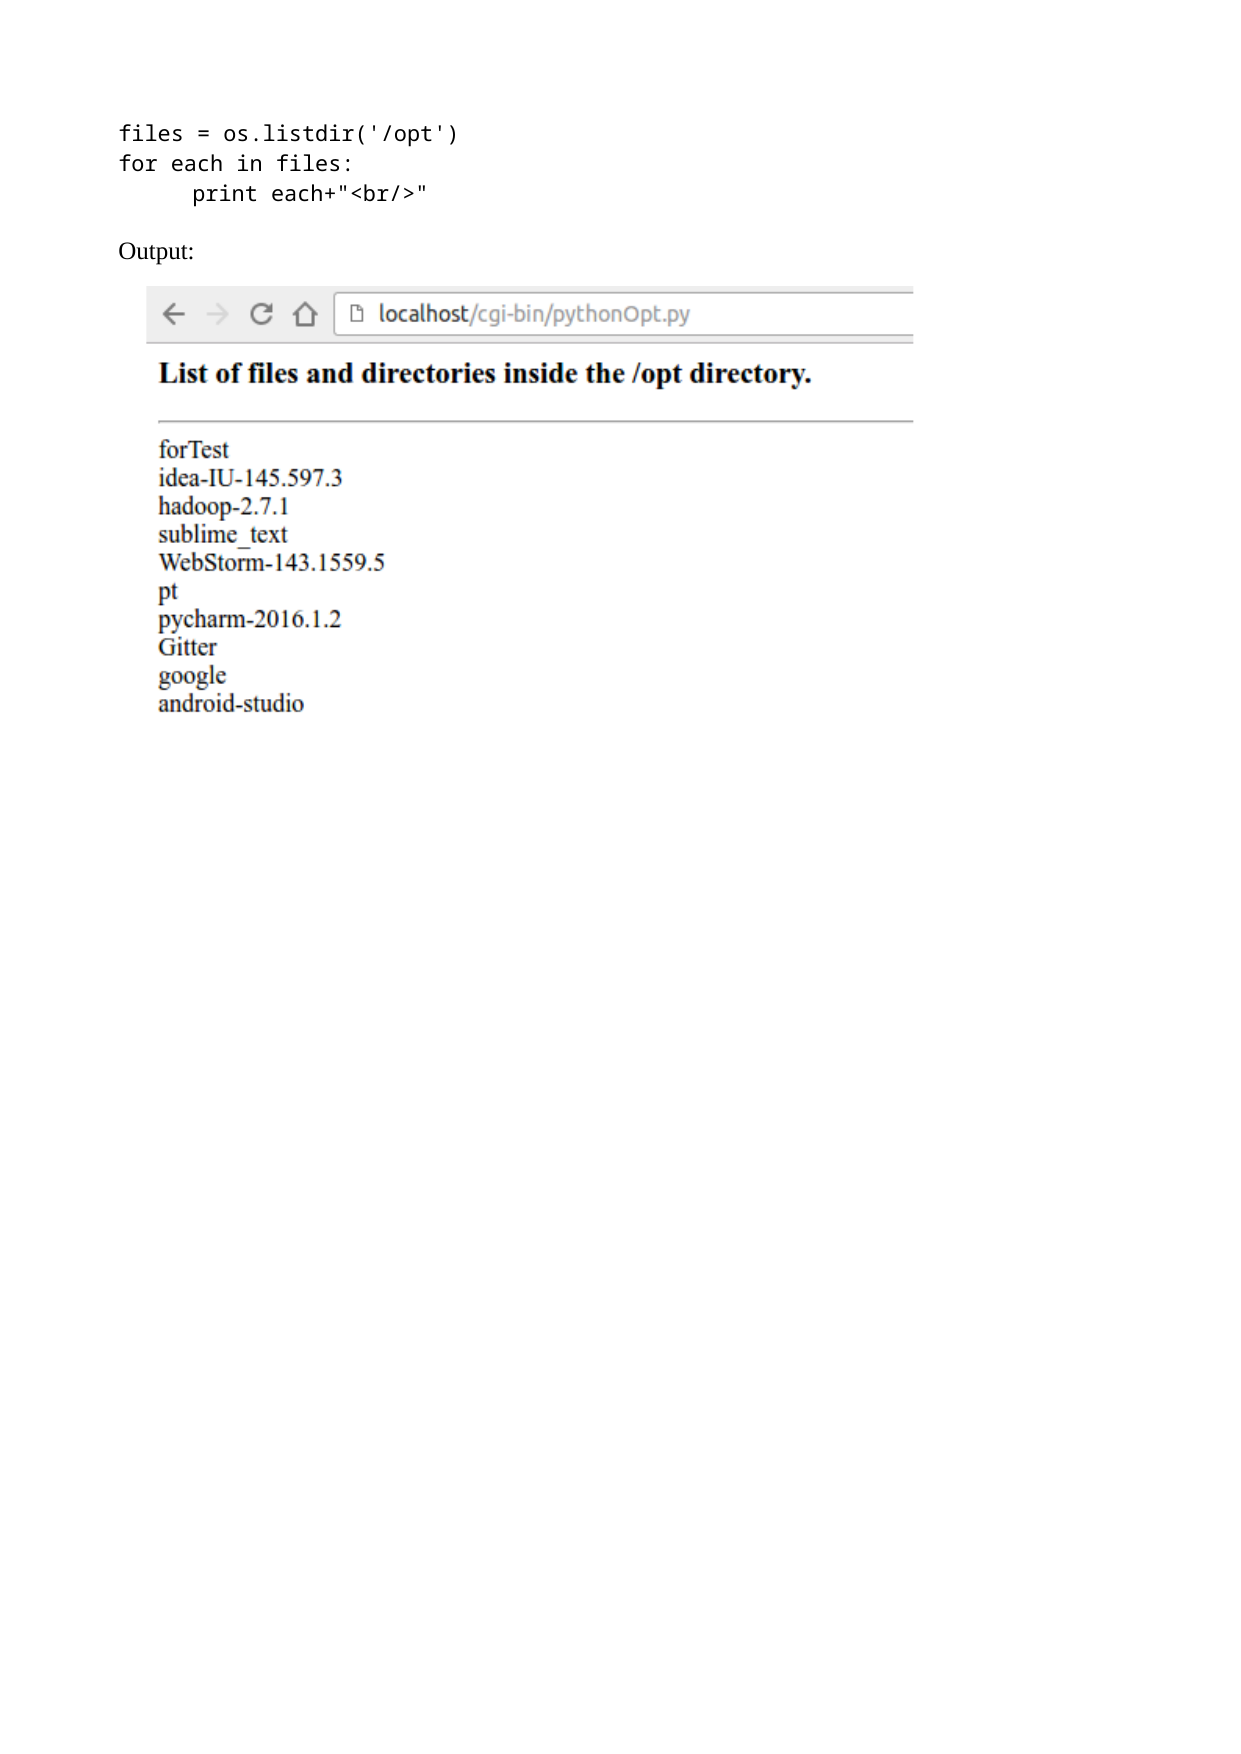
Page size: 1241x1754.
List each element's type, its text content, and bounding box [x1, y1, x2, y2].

text print each+"<br/>" [118, 178, 1122, 207]
text Output: [118, 236, 1122, 265]
text for each in files: [118, 148, 1122, 178]
picture [146, 286, 914, 756]
text files = os.listdir('/opt') [118, 118, 1122, 148]
